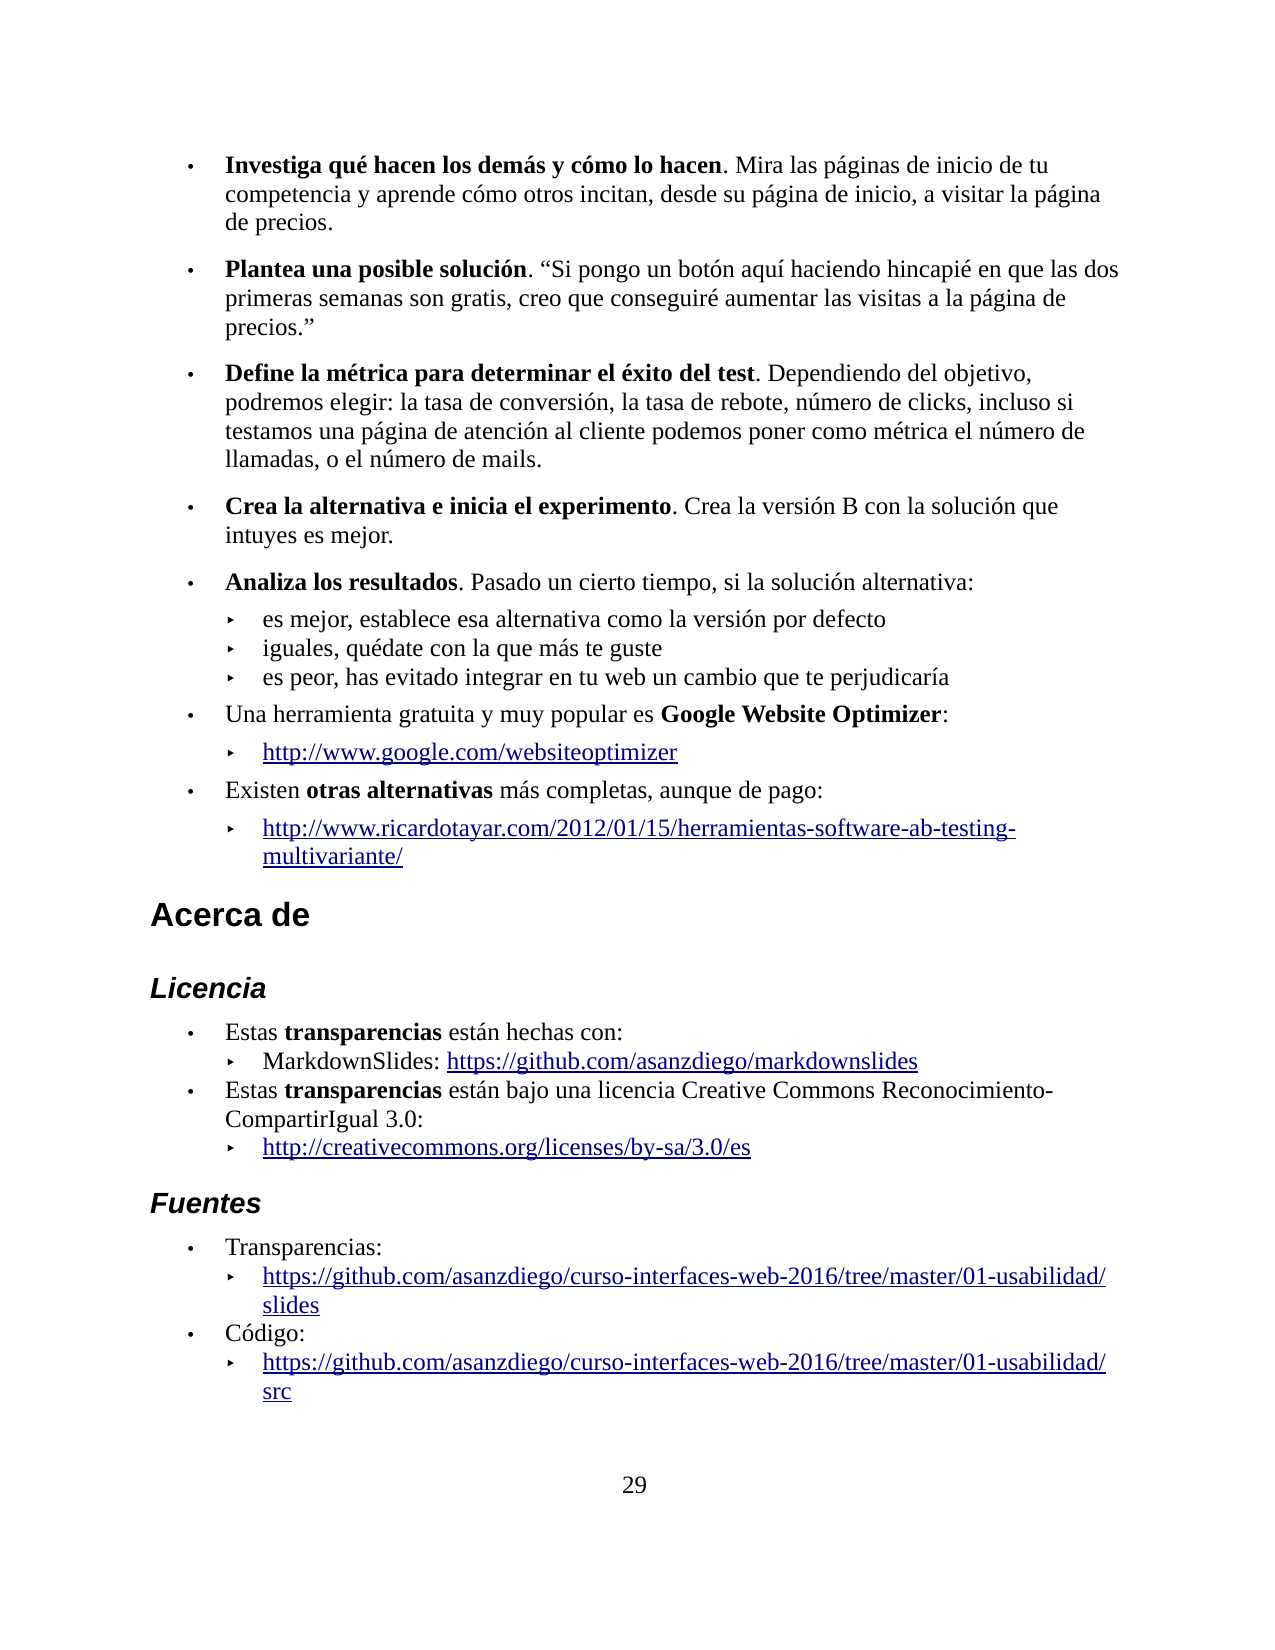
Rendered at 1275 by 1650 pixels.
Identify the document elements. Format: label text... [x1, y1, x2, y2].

subtitle Licencia [150, 971, 1125, 1005]
list MarkdownSlides: https://github.com/asanzdiego/markdownslides [225, 1046, 1125, 1075]
list es mejor, establece esa alternativa como la versión por defecto [225, 604, 1125, 633]
subtitle Acerca de [150, 895, 1125, 934]
list http://www.ricardotayar.com/2012/01/15/herramientas-software-ab-testing-multivariante/ [225, 813, 1125, 870]
list iguales, quédate con la que más te guste [225, 633, 1125, 662]
list http://creativecommons.org/licenses/by-sa/3.0/es [225, 1132, 1125, 1161]
list http://www.google.com/websiteoptimizer [225, 737, 1125, 766]
list Plantea una posible solución. “Si pongo un botón aquí haciendo hincapié en que las dos primeras semanas son gratis, creo que conseguiré aumentar las visitas a la página de precios.” [187, 254, 1125, 340]
list Analiza los resultados. Pasado un cierto tiempo, si la solución alternativa: [187, 567, 1125, 595]
list Investiga qué hacen los demás y cómo lo hacen. Mira las páginas de inicio de tu competencia y aprende cómo otros incitan, desde su página de inicio, a visitar la página de precios. [187, 150, 1125, 236]
subtitle Fuentes [150, 1186, 1125, 1220]
list Código: [187, 1318, 1125, 1347]
list Existen otras alternativas más completas, aunque de pago: [187, 775, 1125, 804]
list es peor, has evitado integrar en tu web un cambio que te perjudicaría [225, 662, 1125, 691]
list Transparencias: [187, 1232, 1125, 1261]
list Estas transparencias están hechas con: [187, 1017, 1125, 1046]
list Crea la alternativa e inicia el experimento. Crea la versión B con la solución que intuyes es mejor. [187, 491, 1125, 549]
list Estas transparencias están bajo una licencia Creative Commons Reconocimiento-CompartirIgual 3.0: [187, 1075, 1125, 1132]
list https://github.com/asanzdiego/curso-interfaces-web-2016/tree/master/01-usabilidad/slides [225, 1261, 1125, 1318]
list https://github.com/asanzdiego/curso-interfaces-web-2016/tree/master/01-usabilidad/src [225, 1347, 1125, 1405]
list Define la métrica para determinar el éxito del test. Dependiendo del objetivo, podremos elegir: la tasa de conversión, la tasa de rebote, número de clicks, incluso si testamos una página de atención al cliente podemos poner como métrica el número de llamadas, o el número de mails. [187, 358, 1125, 473]
list Una herramienta gratuita y muy popular es Google Website Optimizer: [187, 699, 1125, 728]
